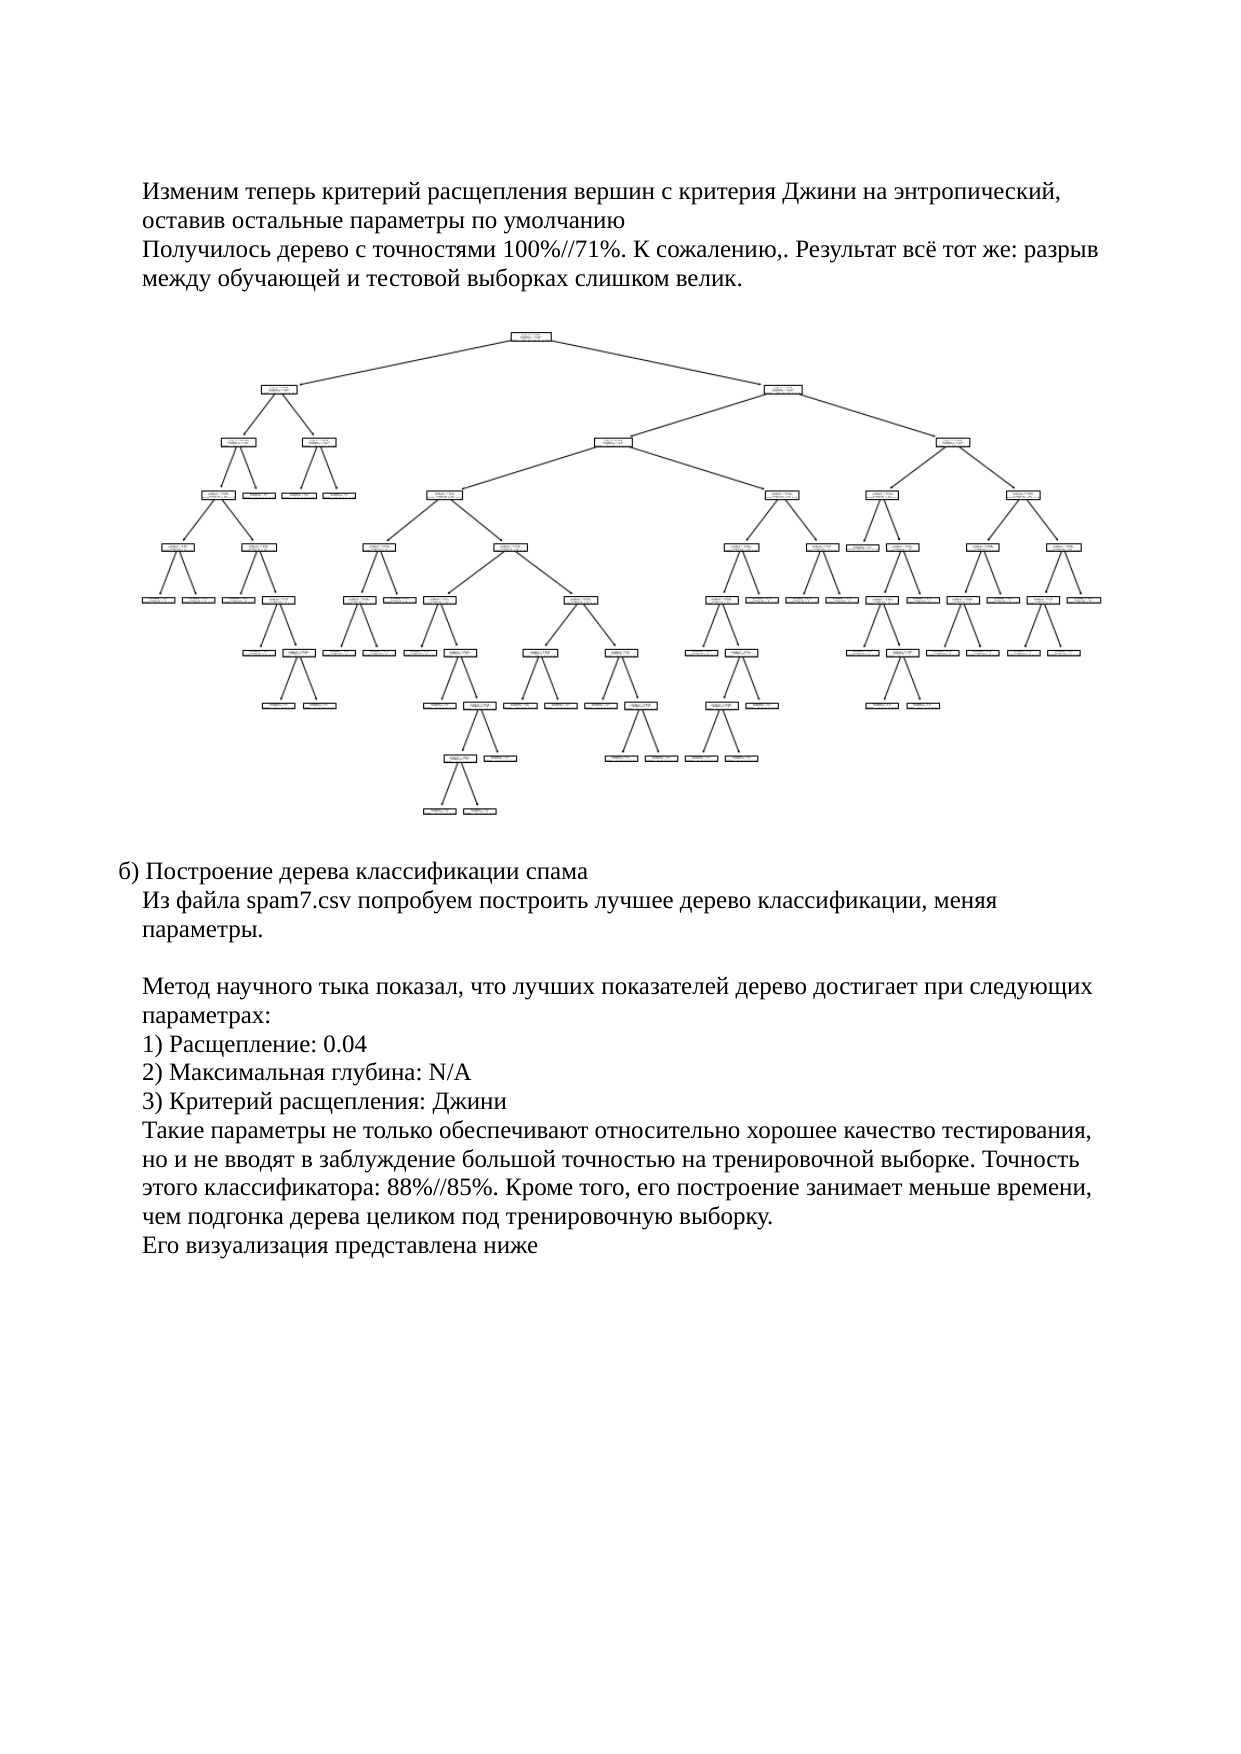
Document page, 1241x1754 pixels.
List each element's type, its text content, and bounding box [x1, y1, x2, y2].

text Метод научного тыка показал, что лучших показателей дерево достигает при следующих параметрах: [142, 971, 1122, 1029]
picture [130, 317, 1111, 828]
text 1) Расщепление: 0.04 [142, 1029, 1122, 1057]
text Его визуализация представлена ниже [142, 1230, 1122, 1259]
text 3) Критерий расщепления: Джини [142, 1086, 1122, 1115]
text 2) Максимальная глубина: N/A [142, 1057, 1122, 1086]
text Такие параметры не только обеспечивают относительно хорошее качество тестирования, но и не вводят в заблуждение большой точностью на тренировочной выборке. Точность этого классификатора: 88%//85%. Кроме того, его построение занимает меньше времени, чем подгонка дерева целиком под тренировочную выборку. [142, 1115, 1122, 1230]
text Из файла spam7.csv попробуем построить лучшее дерево классификации, меняя параметры. [142, 885, 1122, 942]
text Получилось дерево с точностями 100%//71%. К сожалению,. Результат всё тот же: разрыв между обучающей и тестовой выборках слишком велик. [142, 234, 1122, 291]
text Изменим теперь критерий расщепления вершин с критерия Джини на энтропический, оставив остальные параметры по умолчанию [142, 176, 1122, 234]
text б) Построение дерева классификации спама [118, 856, 1122, 885]
